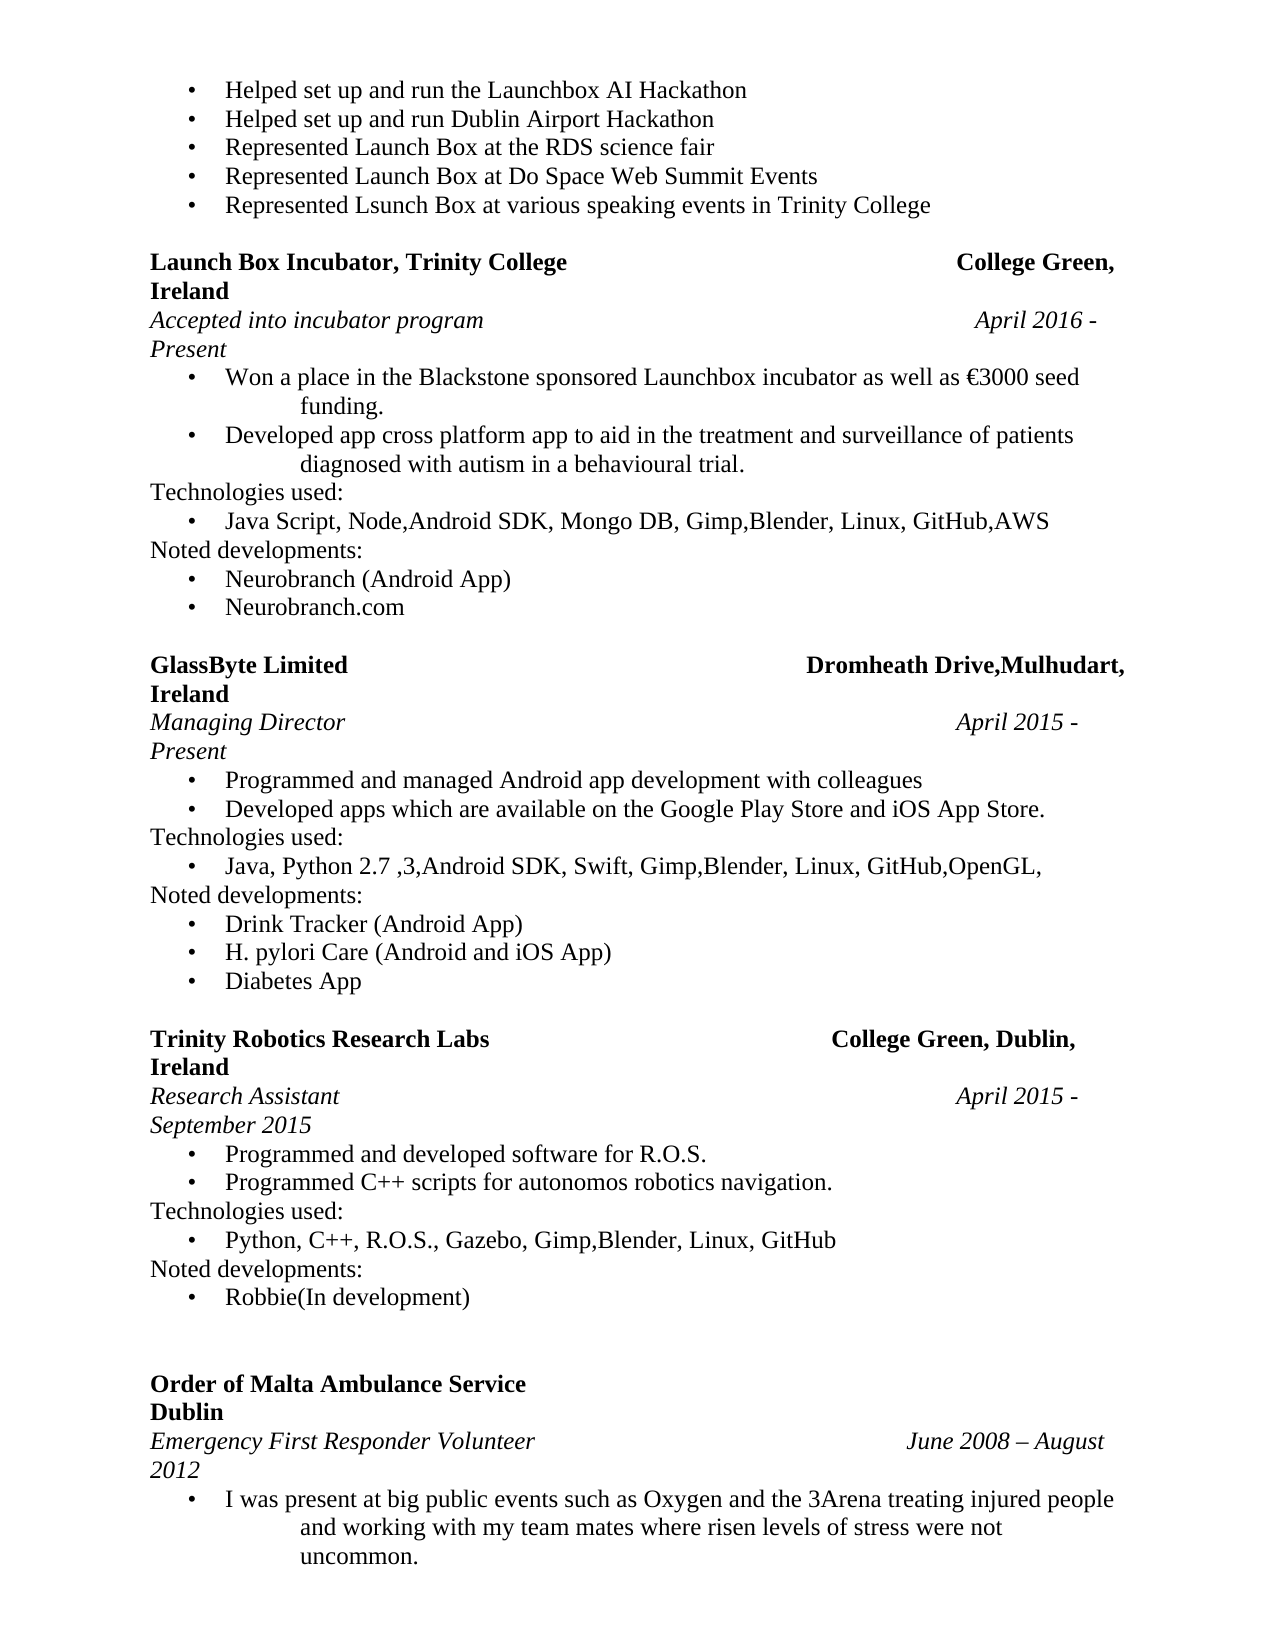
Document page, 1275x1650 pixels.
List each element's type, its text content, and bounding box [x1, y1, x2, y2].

text Trinity Robotics Research Labs College Green, Dublin, Ireland [150, 1024, 1125, 1081]
text Research Assistant April 2015 - September 2015 [150, 1081, 1125, 1139]
list Neurobranch (Android App) [187, 564, 1125, 592]
text Technologies used: [150, 822, 1125, 851]
list Developed app cross platform app to aid in the treatment and surveillance of patients diagnosed with autism in a behavioural trial. [187, 420, 1125, 477]
list Won a place in the Blackstone sponsored Launchbox incubator as well as €3000 seed funding. [187, 362, 1125, 420]
list Developed apps which are available on the Google Play Store and iOS App Store. [187, 794, 1125, 822]
list Programmed and developed software for R.O.S. [187, 1139, 1125, 1167]
list Programmed C++ scripts for autonomos robotics navigation. [187, 1167, 1125, 1196]
text Technologies used: [150, 477, 1125, 506]
list Drink Tracker (Android App) [187, 909, 1125, 937]
text Accepted into incubator program April 2016 - Present [150, 305, 1125, 362]
list Represented Lsunch Box at various speaking events in Trinity College [187, 190, 1125, 219]
list Helped set up and run Dublin Airport Hackathon [187, 104, 1125, 132]
text Launch Box Incubator, Trinity College College Green, Ireland [150, 247, 1125, 305]
text Technologies used: [150, 1196, 1125, 1225]
list Neurobranch.com [187, 592, 1125, 621]
list Helped set up and run the Launchbox AI Hackathon [187, 75, 1125, 104]
text Managing Director April 2015 - Present [150, 707, 1125, 765]
text Order of Malta Ambulance Service Dublin [150, 1369, 1125, 1426]
list Represented Launch Box at the RDS science fair [187, 132, 1125, 161]
text GlassByte Limited Dromheath Drive,Mulhudart, Ireland [150, 650, 1125, 707]
list Java Script, Node,Android SDK, Mongo DB, Gimp,Blender, Linux, GitHub,AWS [187, 506, 1125, 535]
list Diabetes App [187, 966, 1125, 995]
list Python, C++, R.O.S., Gazebo, Gimp,Blender, Linux, GitHub [187, 1225, 1125, 1254]
text Emergency First Responder Volunteer June 2008 – August 2012 [150, 1426, 1125, 1484]
list Represented Launch Box at Do Space Web Summit Events [187, 161, 1125, 190]
list Programmed and managed Android app development with colleagues [187, 765, 1125, 794]
list I was present at big public events such as Oxygen and the 3Arena treating injured people and working with my team mates where risen levels of stress were not uncommon. [187, 1484, 1125, 1570]
list Robbie(In development) [187, 1282, 1125, 1311]
text Noted developments: [150, 535, 1125, 564]
text Noted developments: [150, 880, 1125, 909]
text Noted developments: [150, 1254, 1125, 1282]
list H. pylori Care (Android and iOS App) [187, 937, 1125, 966]
list Java, Python 2.7 ,3,Android SDK, Swift, Gimp,Blender, Linux, GitHub,OpenGL, [187, 851, 1125, 880]
